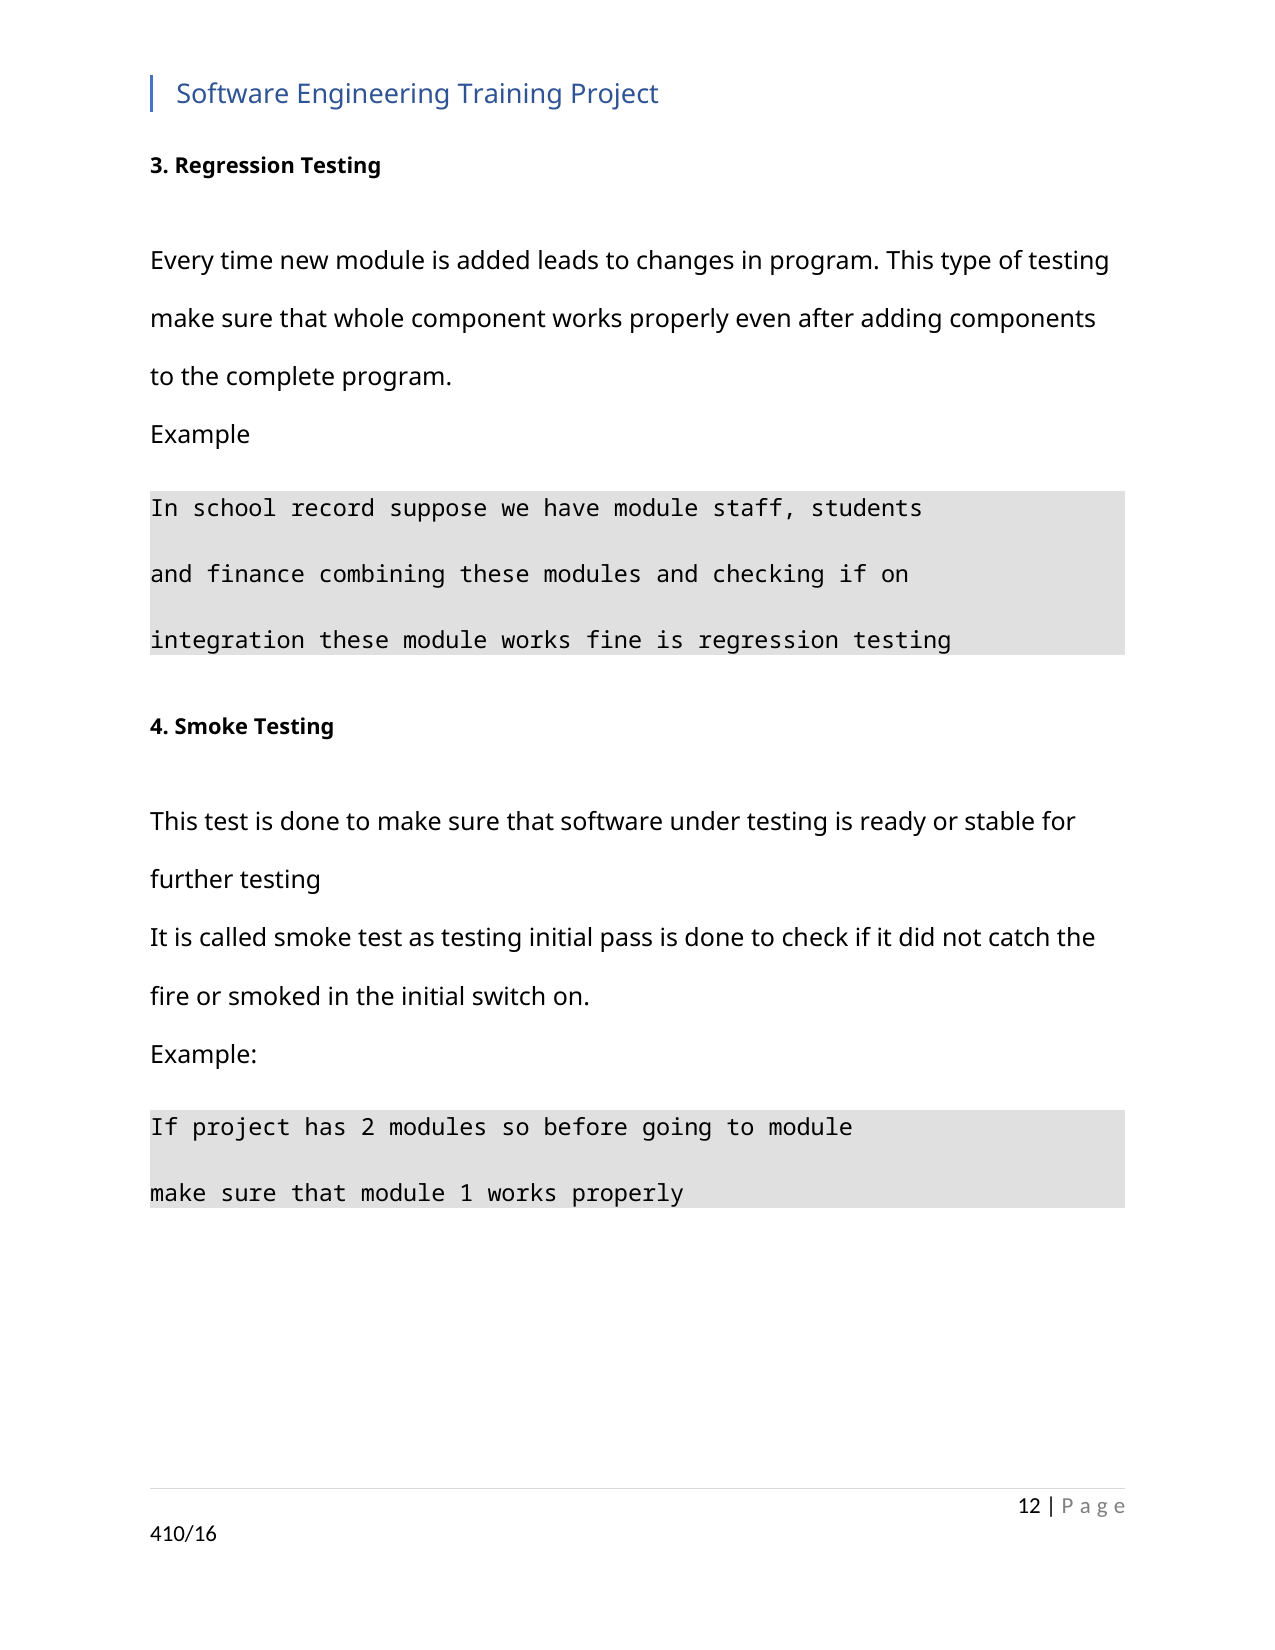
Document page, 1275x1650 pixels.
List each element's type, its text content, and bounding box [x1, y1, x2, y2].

text and finance combining these modules and checking if on [150, 557, 1125, 589]
text In school record suppose we have module staff, students [150, 491, 1125, 523]
text integration these module works fine is regression testing [150, 623, 1125, 655]
text If project has 2 modules so before going to module [150, 1110, 1125, 1142]
subtitle 3. Regression Testing [150, 150, 1125, 180]
text Every time new module is added leads to changes in program. This type of testing make sure that whole component works properly even after adding components to the complete program. Example [150, 242, 1125, 451]
text make sure that module 1 works properly [150, 1176, 1125, 1208]
text This test is done to make sure that software under testing is ready or stable for further testing It is called smoke test as testing initial pass is done to check if it did not catch the fire or smoked in the initial switch on. Example: [150, 803, 1125, 1070]
subtitle 4. Smoke Testing [150, 711, 1125, 741]
